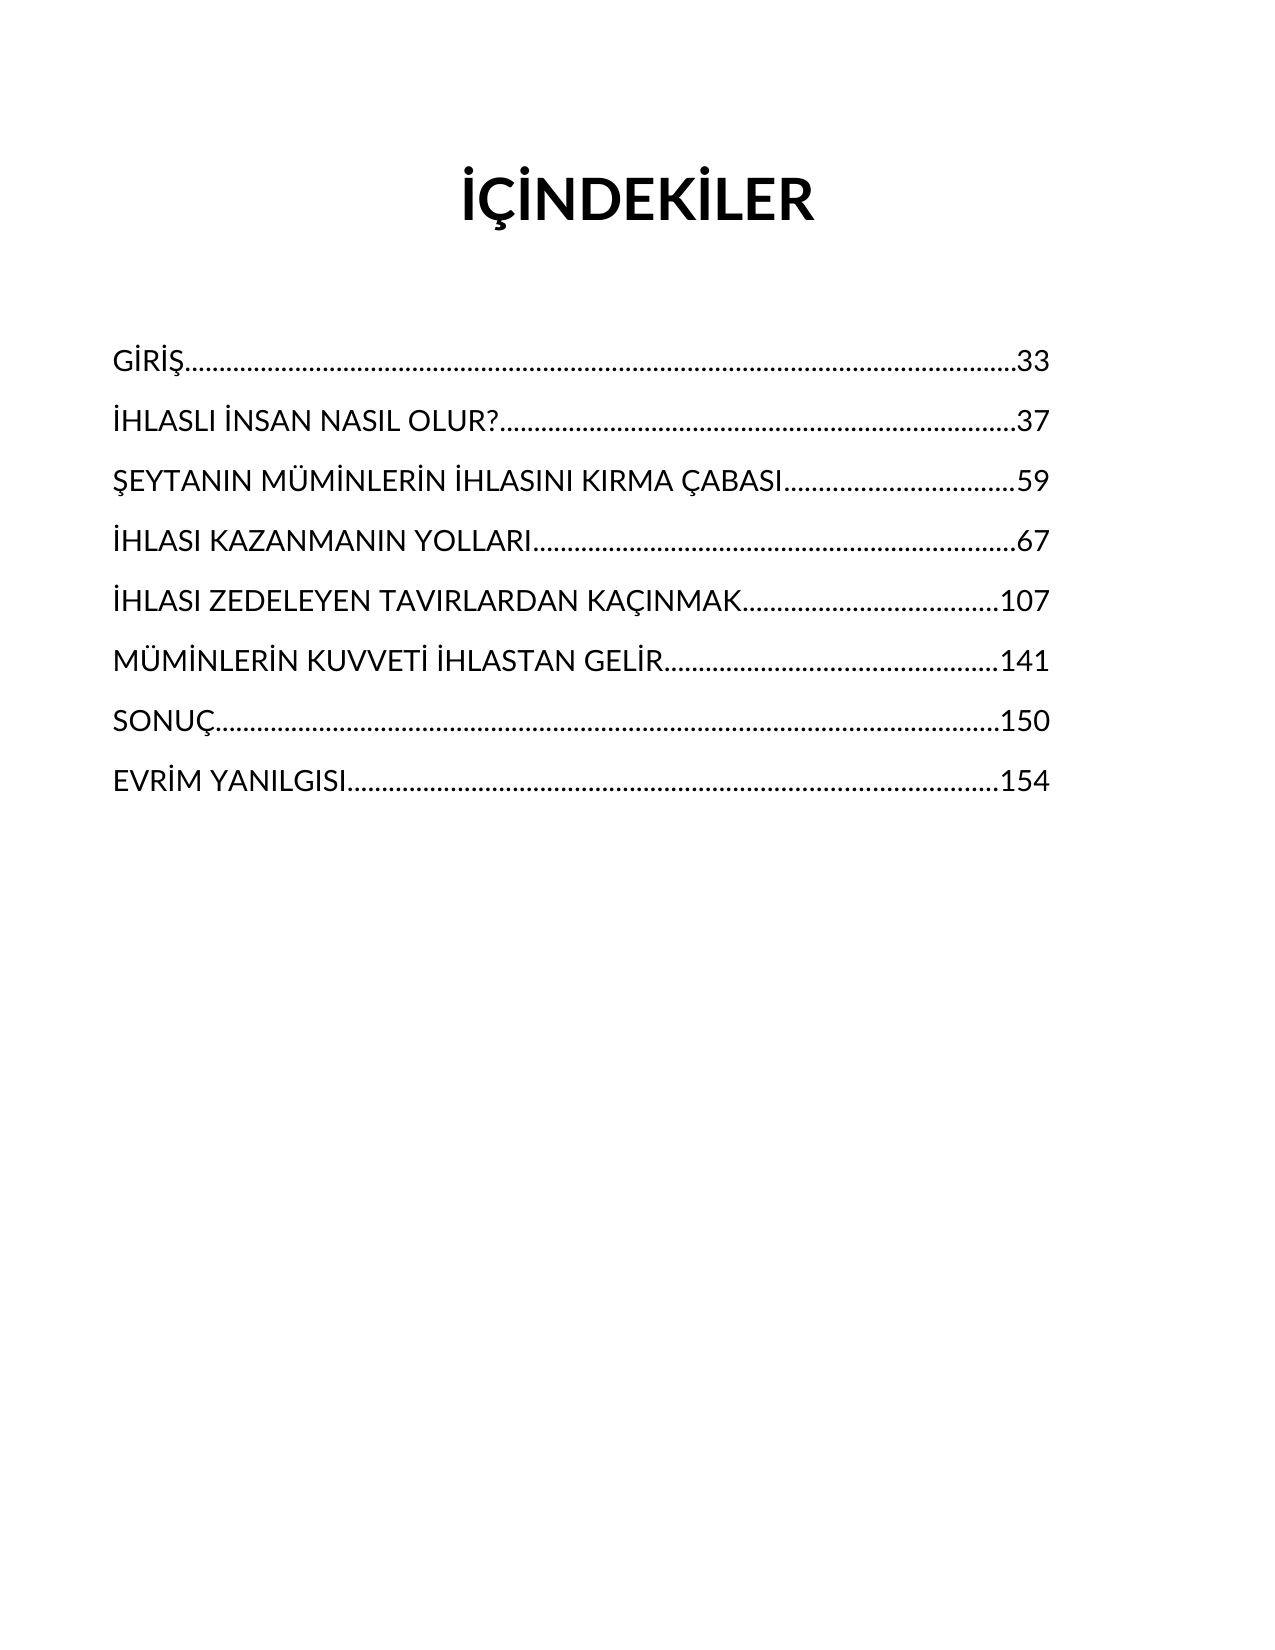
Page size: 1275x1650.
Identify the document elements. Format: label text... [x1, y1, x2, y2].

subtitle İÇİNDEKİLER [75, 162, 1200, 232]
subtitle ŞEYTANIN MÜMİNLERİN İHLASINI KIRMA ÇABASI 59 [112, 463, 1200, 498]
subtitle EVRİM YANILGISI 154 [112, 763, 1200, 798]
subtitle SONUÇ 150 [112, 703, 1200, 738]
subtitle İHLASLI İNSAN NASIL OLUR? 37 [112, 403, 1200, 438]
subtitle İHLASI ZEDELEYEN TAVIRLARDAN KAÇINMAK 107 [112, 583, 1200, 618]
subtitle İHLASI KAZANMANIN YOLLARI 67 [112, 523, 1200, 558]
subtitle MÜMİNLERİN KUVVETİ İHLASTAN GELİR 141 [112, 643, 1200, 678]
subtitle GİRİŞ 33 [112, 343, 1200, 378]
